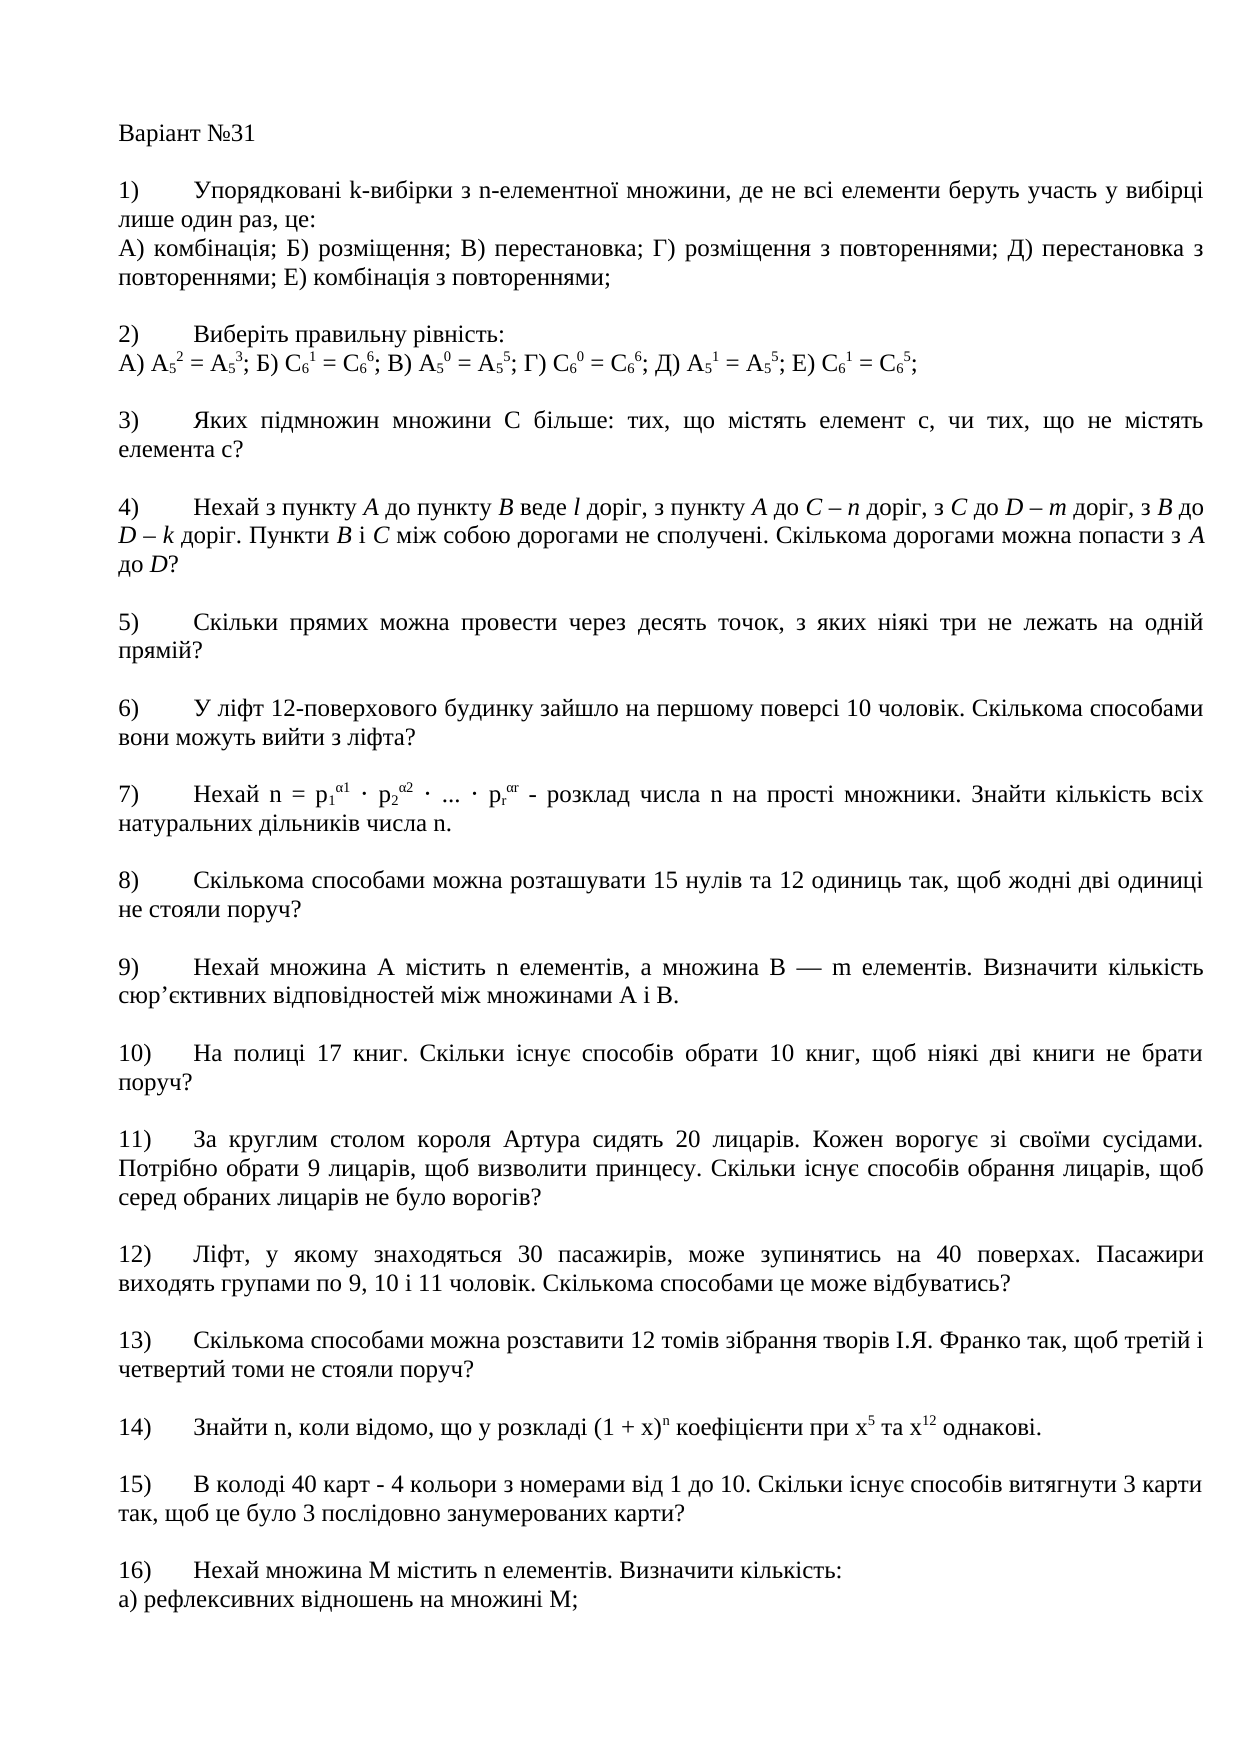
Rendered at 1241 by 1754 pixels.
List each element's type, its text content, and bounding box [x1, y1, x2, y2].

list У ліфт 12-поверхового будинку зайшло на першому поверсі 10 чоловік. Скількома способами вони можуть вийти з ліфта? [118, 693, 1205, 751]
list За круглим столом короля Артура сидять 20 лицарів. Кожен ворогує зі своїми сусідами. Потрібно обрати 9 лицарів, щоб визволити принцесу. Скільки існує способів обрання лицарів, щоб серед обраних лицарів не було ворогів? [118, 1124, 1205, 1211]
list Нехай множина М містить n елементів. Визначити кількість: [118, 1556, 1205, 1584]
list Скількома способами можна розставити 12 томів зібрання творів І.Я. Франко так, щоб третій і четвертий томи не стояли поруч? [118, 1326, 1205, 1383]
list Знайти n, коли відомо, що у розкладі (1 + х)n коефіцієнти при х5 та х12 однакові. [118, 1412, 1205, 1441]
list Нехай множина А містить n елементів, а множина В — m елементів. Визначити кількість сюр’єктивних відповідностей між множинами А і В. [118, 952, 1205, 1009]
list На полиці 17 книг. Скільки існує способів обрати 10 книг, щоб ніякі дві книги не брати поруч? [118, 1038, 1205, 1096]
list Ліфт, у якому знаходяться 30 пасажирів, може зупинятись на 40 поверхах. Пасажири виходять групами по 9, 10 і 11 чоловік. Скількома способами це може відбуватись? [118, 1239, 1205, 1297]
list А) А52 = А53; Б) С61 = С66; В) А50 = А55; Г) С60 = С66; Д) А51 = А55; Е) С61 = С65; [118, 348, 1205, 377]
list Скільки прямих можна провести через десять точок, з яких ніякі три не лежать на одній прямій? [118, 607, 1205, 664]
list Скількома способами можна розташувати 15 нулів та 12 одиниць так, щоб жодні дві одиниці не стояли поруч? [118, 866, 1205, 923]
list Упорядковані k-вибірки з n-елементної множини, де не всі елементи беруть участь у вибірці лише один раз, це: [118, 176, 1205, 233]
list А) комбінація; Б) розміщення; В) перестановка; Г) розміщення з повтореннями; Д) перестановка з повтореннями; Е) комбінація з повтореннями; [118, 233, 1205, 291]
list Нехай з пункту А до пункту В веде l доріг, з пункту А до С – n доріг, з С до D – m доріг, з В до D – k доріг. Пункти В і С між собою дорогами не сполучені. Скількома дорогами можна попасти з А до D? [118, 492, 1205, 578]
list Виберіть правильну рівність: [118, 319, 1205, 348]
list а) рефлексивних відношень на множині М; [118, 1584, 1205, 1613]
list Яких підмножин множини C більше: тих, що містять елемент c, чи тих, що не містять елемента c? [118, 406, 1205, 463]
text Варіант №31 [118, 118, 1205, 147]
list Нехай n = p1α1 ⋅ p2α2 ⋅ ... ⋅ prαr - розклад числа n на прості множники. Знайти кількість всіх натуральних дільників числа n. [118, 779, 1205, 837]
list В колоді 40 карт - 4 кольори з номерами від 1 до 10. Скільки існує способів витягнути 3 карти так, щоб це було 3 послідовно занумерованих карти? [118, 1469, 1205, 1527]
